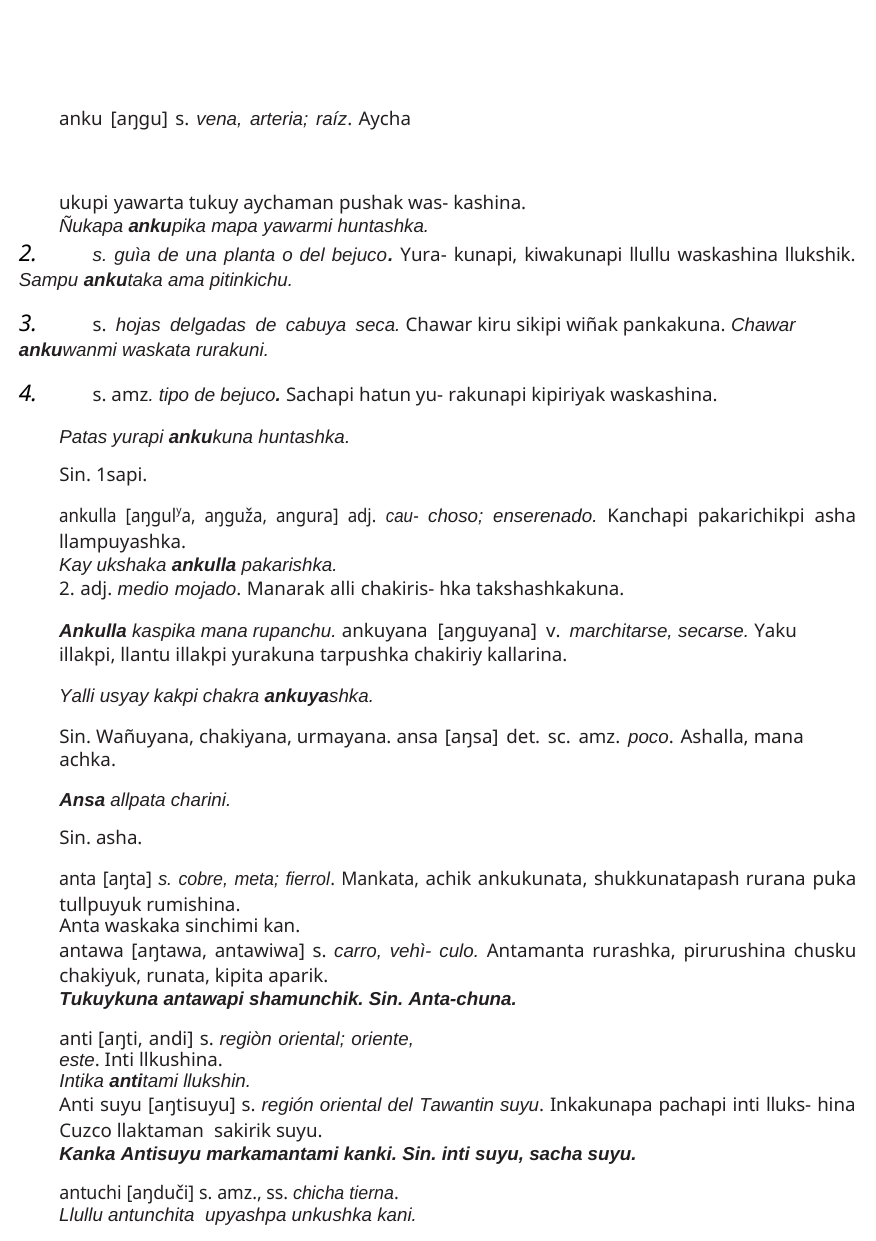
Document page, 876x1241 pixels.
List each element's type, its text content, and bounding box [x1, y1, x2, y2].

text Anti suyu [aŋtisuyu] s. región oriental del Tawantin suyu. Inkakunapa pachapi inti lluks- hina Cuzco llaktaman sakirik suyu. [59, 1091, 856, 1142]
text anta [aŋta] s. cobre, meta; fierrol. Mankata, achik ankukunata, shukkunatapash rurana puka tullpuyuk rumishina. [59, 866, 856, 917]
text ukupi yawarta tukuy aychaman pushak was- kashina. [59, 189, 856, 215]
subtitle Kanka Antisuyu markamantami kanki. Sin. inti suyu, sacha suyu. [59, 1142, 827, 1164]
subtitle Tukuykuna antawapi shamunchik. Sin. Anta-chuna. [59, 988, 794, 1010]
text Ankulla kaspika mana rupanchu. ankuyana [aŋguyana] v. marchitarse, secarse. Yaku illakpi, llantu illakpi yurakuna tarpushka chakiriy kallarina. [59, 619, 857, 667]
text Sin. 1sapi. [59, 465, 856, 485]
list s. guìa de una planta o del bejuco. Yura- kunapi, kiwakunapi llullu waskashina llukshik. Sampu ankutaka ama pitinkichu. [19, 237, 856, 290]
text Sin. Wañuyana, chakiyana, urmayana. ansa [aŋsa] det. sc. amz. poco. Ashalla, mana achka. [59, 725, 857, 771]
text anku [aŋgu] s. vena, arteria; raíz. Aycha [59, 104, 856, 131]
text Patas yurapi ankukuna huntashka. [59, 426, 856, 447]
text Ñukapa ankupika mapa yawarmi huntashka. [59, 215, 856, 236]
text Intika antitami llukshin. [59, 1071, 856, 1091]
text Anta waskaka sinchimi kan. [59, 917, 856, 937]
text Kay ukshaka ankulla pakarishka. [59, 554, 856, 575]
text 2. adj. medio mojado. Manarak alli chakiris- hka takshashkakuna. [59, 576, 856, 601]
text Ansa allpata charini. [59, 789, 856, 811]
text Sin. asha. [59, 828, 856, 849]
text anti [aŋti, andi] s. regiòn oriental; oriente, [59, 1027, 856, 1050]
text Yalli usyay kakpi chakra ankuyashka. [59, 685, 856, 706]
text Llullu antunchita upyashpa unkushka kani. [59, 1204, 856, 1225]
list s. amz. tipo de bejuco. Sachapi hatun yu- rakunapi kipiriyak waskashina. [19, 377, 856, 408]
text antawa [aŋtawa, antawiwa] s. carro, vehì- culo. Antamanta rurashka, pirurushina chusku chakiyuk, runata, kipita aparik. [59, 937, 856, 988]
text antuchi [aŋduči] s. amz., ss. chicha tierna. [59, 1181, 856, 1204]
text este. Inti llkushina. [59, 1050, 856, 1071]
text ankulla [aŋgulya, aŋguža, angura] adj. cau- choso; enserenado. Kanchapi pakarichikpi asha llampuyashka. [59, 502, 856, 554]
list s. hojas delgadas de cabuya seca. Chawar kiru sikipi wiñak pankakuna. Chawar ankuwanmi waskata rurakuni. [19, 307, 856, 360]
